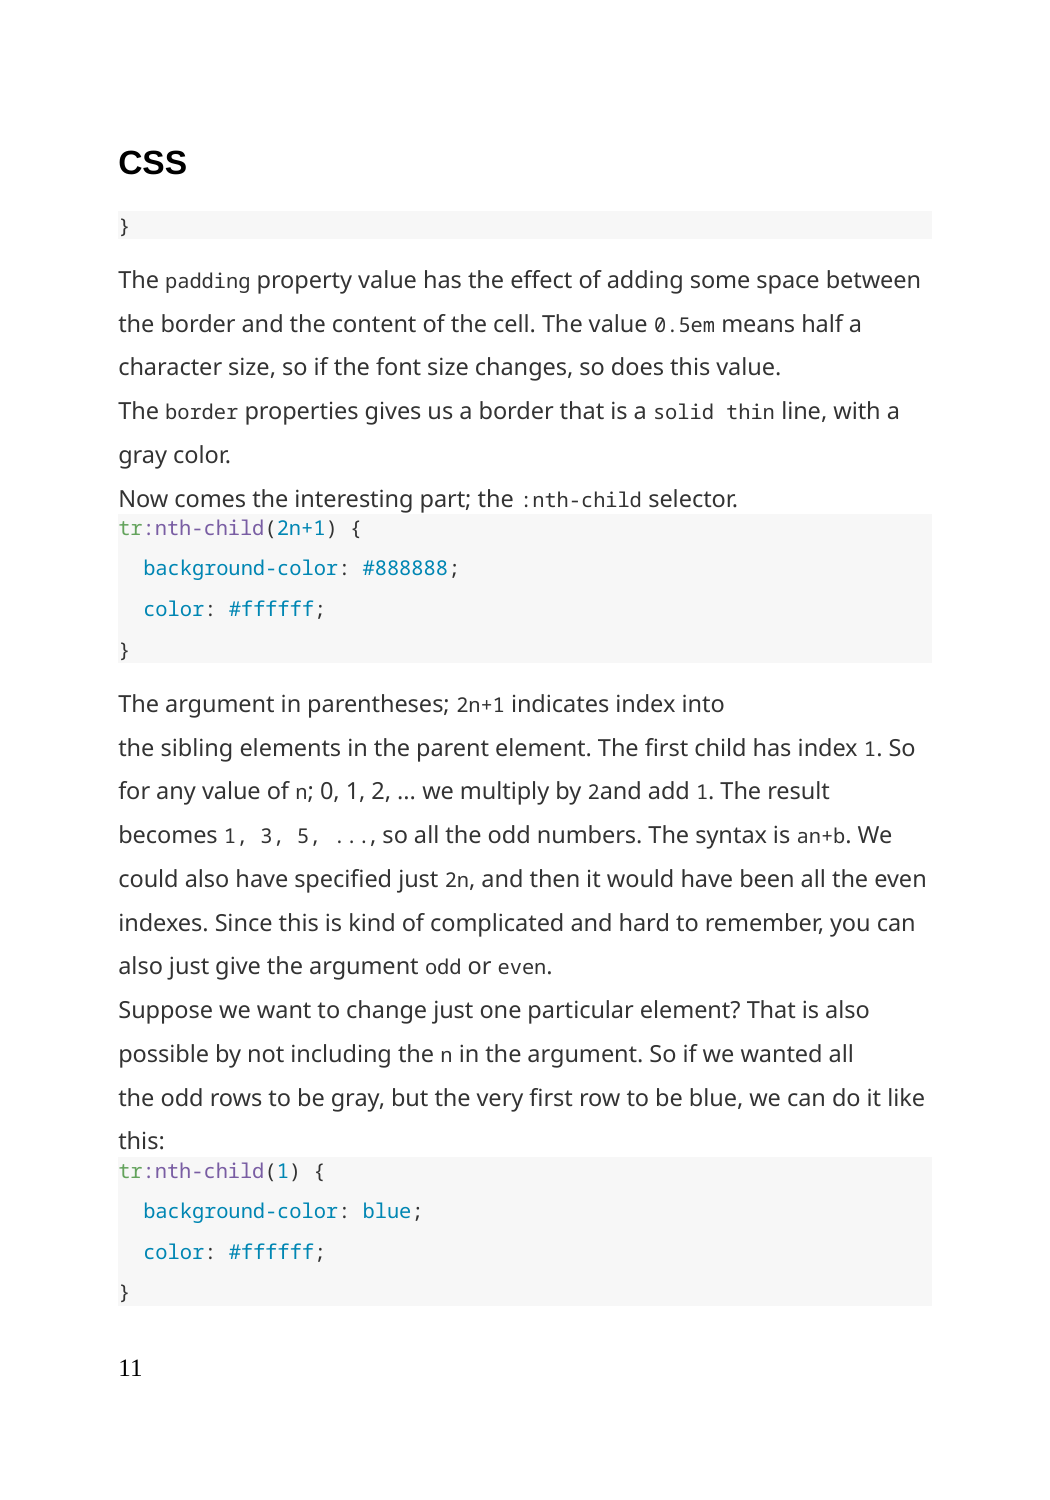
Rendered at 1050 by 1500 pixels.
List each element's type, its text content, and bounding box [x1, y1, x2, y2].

text Suppose we want to change just one particular element? That is also possible by not including the n in the argument. So if we wanted all the odd rows to be gray, but the very first row to be blue, we can do it like this: [118, 982, 932, 1157]
text Now comes the interesting part; the :nth-child selector. [118, 470, 932, 514]
text tr:nth-child(1) { [118, 1157, 932, 1184]
text } [118, 211, 932, 239]
text } [118, 635, 932, 663]
text background-color: #888888; [118, 554, 932, 582]
text color: #ffffff; [118, 1237, 932, 1265]
text } [118, 1278, 932, 1306]
text tr:nth-child(2n+1) { [118, 514, 932, 542]
text The argument in parentheses; 2n+1 indicates index into the sibling elements in the parent element. The first child has index 1. So for any value of n; 0, 1, 2, ... we multiply by 2and add 1. The result becomes 1, 3, 5, ..., so all the odd numbers. The syntax is an+b. We could also have specified just 2n, and then it would have been all the even indexes. Since this is kind of complicated and hard to remember, you can also just give the argument odd or even. [118, 675, 932, 982]
text color: #ffffff; [118, 594, 932, 623]
text background-color: blue; [118, 1197, 932, 1225]
text The padding property value has the effect of adding some space between the border and the content of the cell. The value 0.5em means half a character size, so if the font size changes, so does this value. The border properties gives us a border that is a solid thin line, with a gray color. [118, 251, 932, 470]
